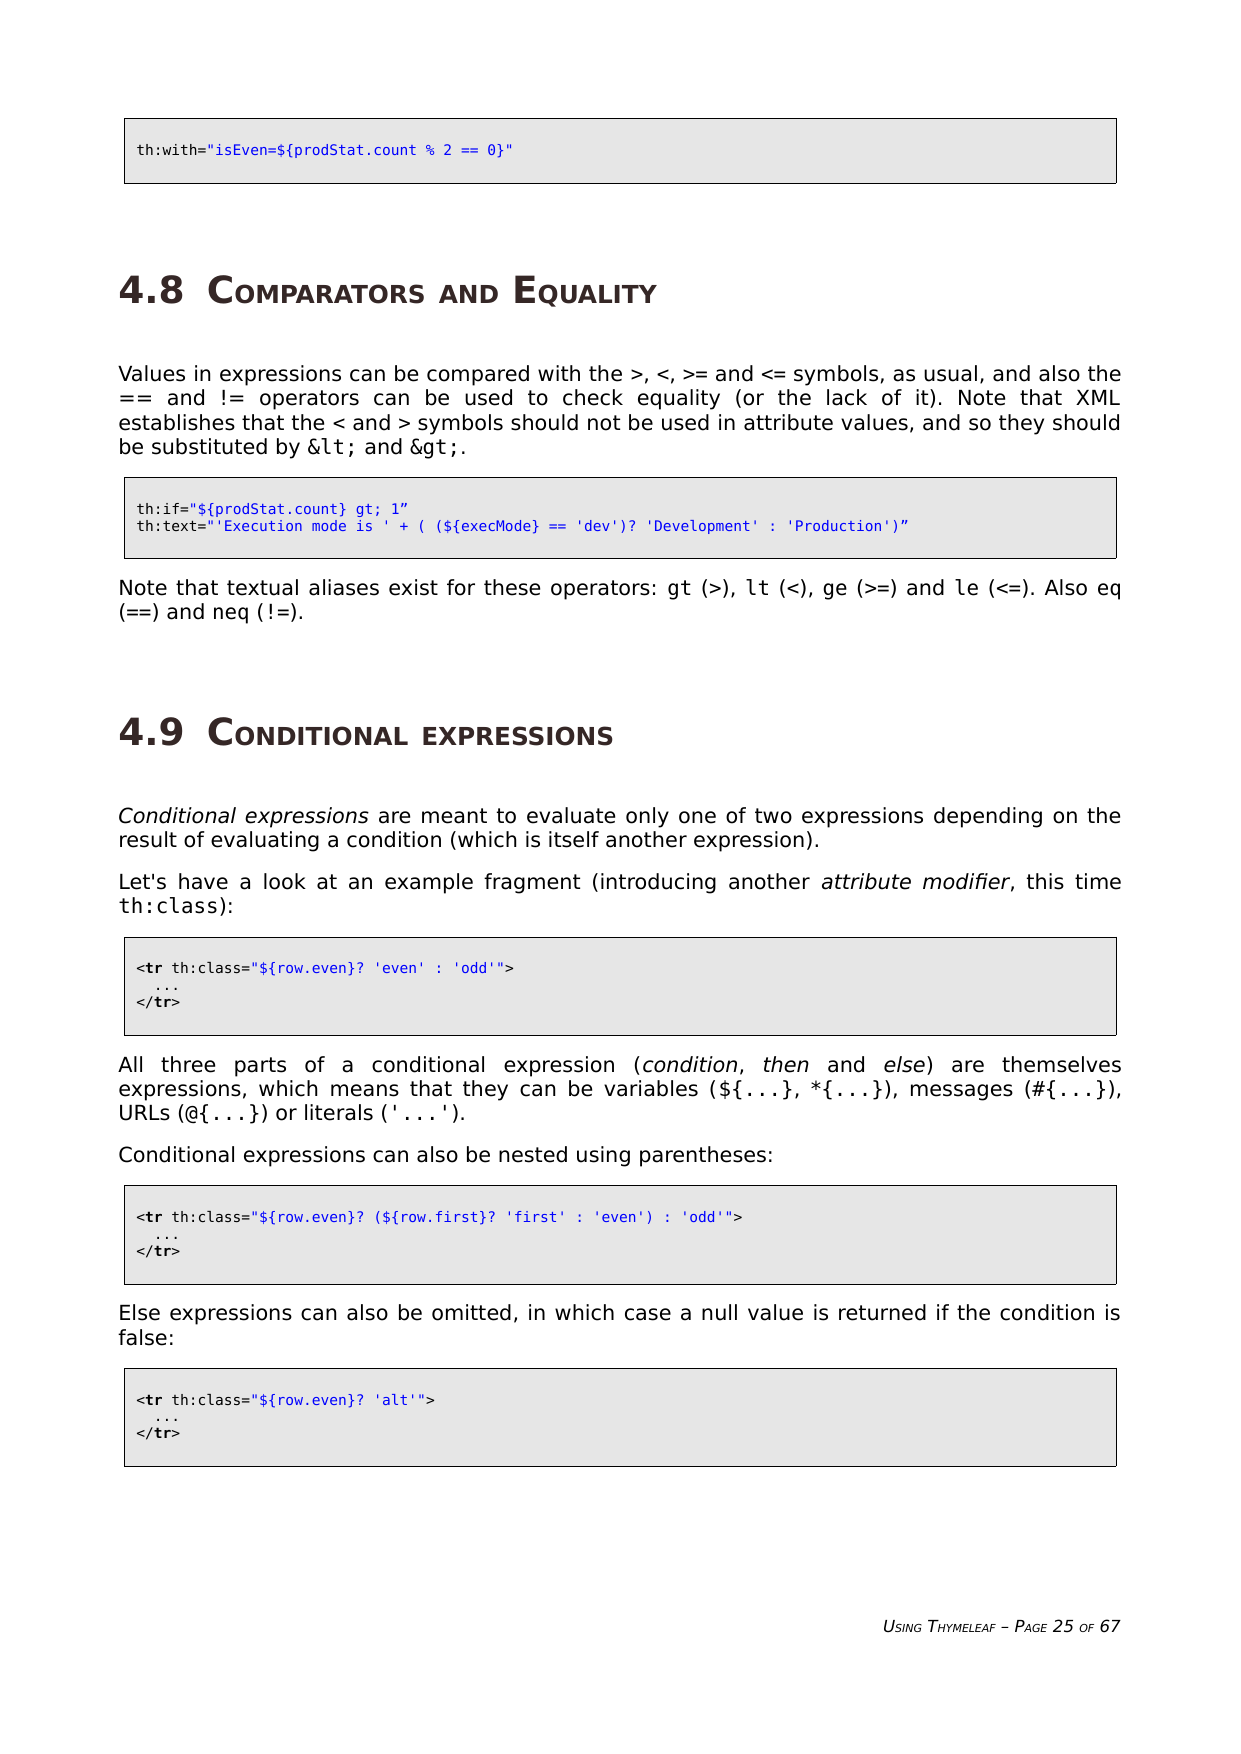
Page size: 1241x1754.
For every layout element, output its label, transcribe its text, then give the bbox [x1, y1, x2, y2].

text Conditional expressions can also be nested using parentheses: [118, 1143, 1122, 1167]
text All three parts of a conditional expression (condition, then and else) are themselves expressions, which means that they can be variables (${...}, *{...}), messages (#{...}), URLs (@{...}) or literals ('...'). [118, 1053, 1122, 1126]
text <tr th:class="${row.even}? 'alt'"> ... </tr> [125, 1369, 1116, 1466]
text Else expressions can also be omitted, in which case a null value is returned if the condition is false: [118, 1301, 1122, 1350]
text th:with="isEven=${prodStat.count % 2 == 0}" [125, 119, 1116, 183]
text <tr th:class="${row.even}? (${row.first}? 'first' : 'even') : 'odd'"> ... </tr> [125, 1186, 1116, 1284]
text <tr th:class="${row.even}? 'even' : 'odd'"> ... </tr> [125, 938, 1116, 1035]
text th:if="${prodStat.count} gt; 1” th:text="'Execution mode is ' + ( (${execMode} == 'dev')? 'Development' : 'Production')” [125, 478, 1116, 558]
text Values in expressions can be compared with the >, <, >= and <= symbols, as usual, and also the == and != operators can be used to check equality (or the lack of it). Note that XML establishes that the < and > symbols should not be used in attribute values, and so they should be substituted by &lt; and &gt;. [118, 362, 1122, 459]
text Let's have a look at an example fragment (introducing another attribute modifier, this time th:class): [118, 870, 1122, 919]
subtitle Conditional expressions [118, 710, 1122, 754]
text Note that textual aliases exist for these operators: gt (>), lt (<), ge (>=) and le (<=). Also eq (==) and neq (!=). [118, 576, 1122, 624]
subtitle Comparators and Equality [118, 268, 1122, 312]
text Conditional expressions are meant to evaluate only one of two expressions depending on the result of evaluating a condition (which is itself another expression). [118, 804, 1122, 853]
